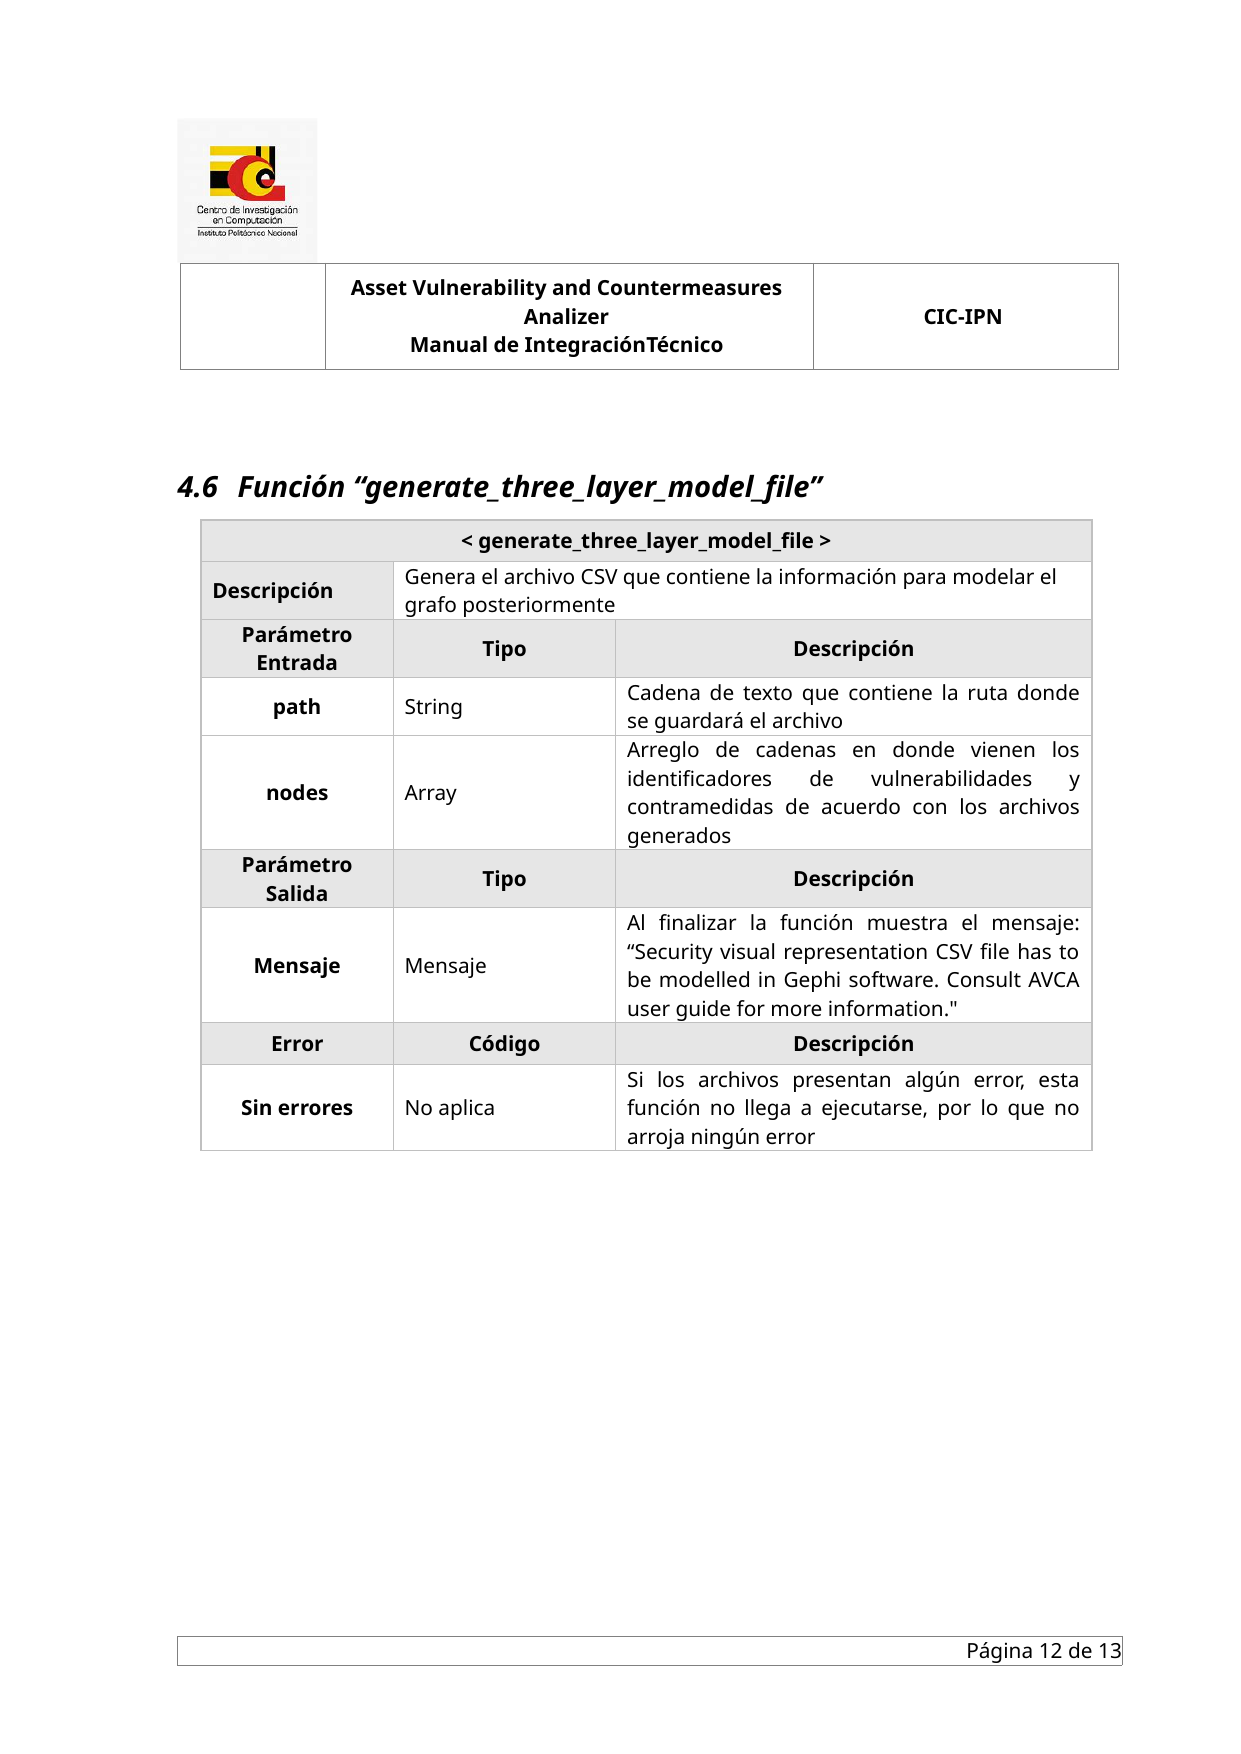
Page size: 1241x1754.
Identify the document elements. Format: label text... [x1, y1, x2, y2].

table_cell No aplica [394, 1065, 615, 1150]
table_cell Descripción [616, 1023, 1091, 1064]
table_cell Genera el archivo CSV que contiene la información para modelar el grafo posteriormente [394, 562, 1091, 619]
table_cell Si los archivos presentan algún error, esta función no llega a ejecutarse, por lo que no arroja ningún error [616, 1065, 1091, 1150]
table_cell Descripción [616, 620, 1091, 677]
table_cell Descripción [202, 562, 393, 619]
table_cell path [202, 678, 393, 734]
table_header < generate_three_layer_model_file > [202, 521, 1091, 561]
table_cell Array [394, 736, 615, 849]
table_cell nodes [202, 736, 393, 849]
table_cell String [394, 678, 615, 734]
table_cell Tipo [394, 850, 615, 907]
table_cell Descripción [616, 850, 1091, 907]
table_cell Cadena de texto que contiene la ruta donde se guardará el archivo [616, 678, 1091, 734]
table_cell Error [202, 1023, 393, 1064]
table_cell Al finalizar la función muestra el mensaje: “Security visual representation CSV file has to be modelled in Gephi software. Consult AVCA user guide for more information." [616, 908, 1091, 1022]
table_cell Arreglo de cadenas en donde vienen los identificadores de vulnerabilidades y contramedidas de acuerdo con los archivos generados [616, 736, 1091, 849]
table_cell Parámetro Entrada [202, 620, 393, 677]
subtitle Función “generate_three_layer_model_file” [177, 467, 1122, 506]
table_cell Tipo [394, 620, 615, 677]
table_cell Sin errores [202, 1065, 393, 1150]
table_cell Parámetro Salida [202, 850, 393, 907]
table_cell Mensaje [394, 908, 615, 1022]
table_cell Mensaje [202, 908, 393, 1022]
table_cell Código [394, 1023, 615, 1064]
